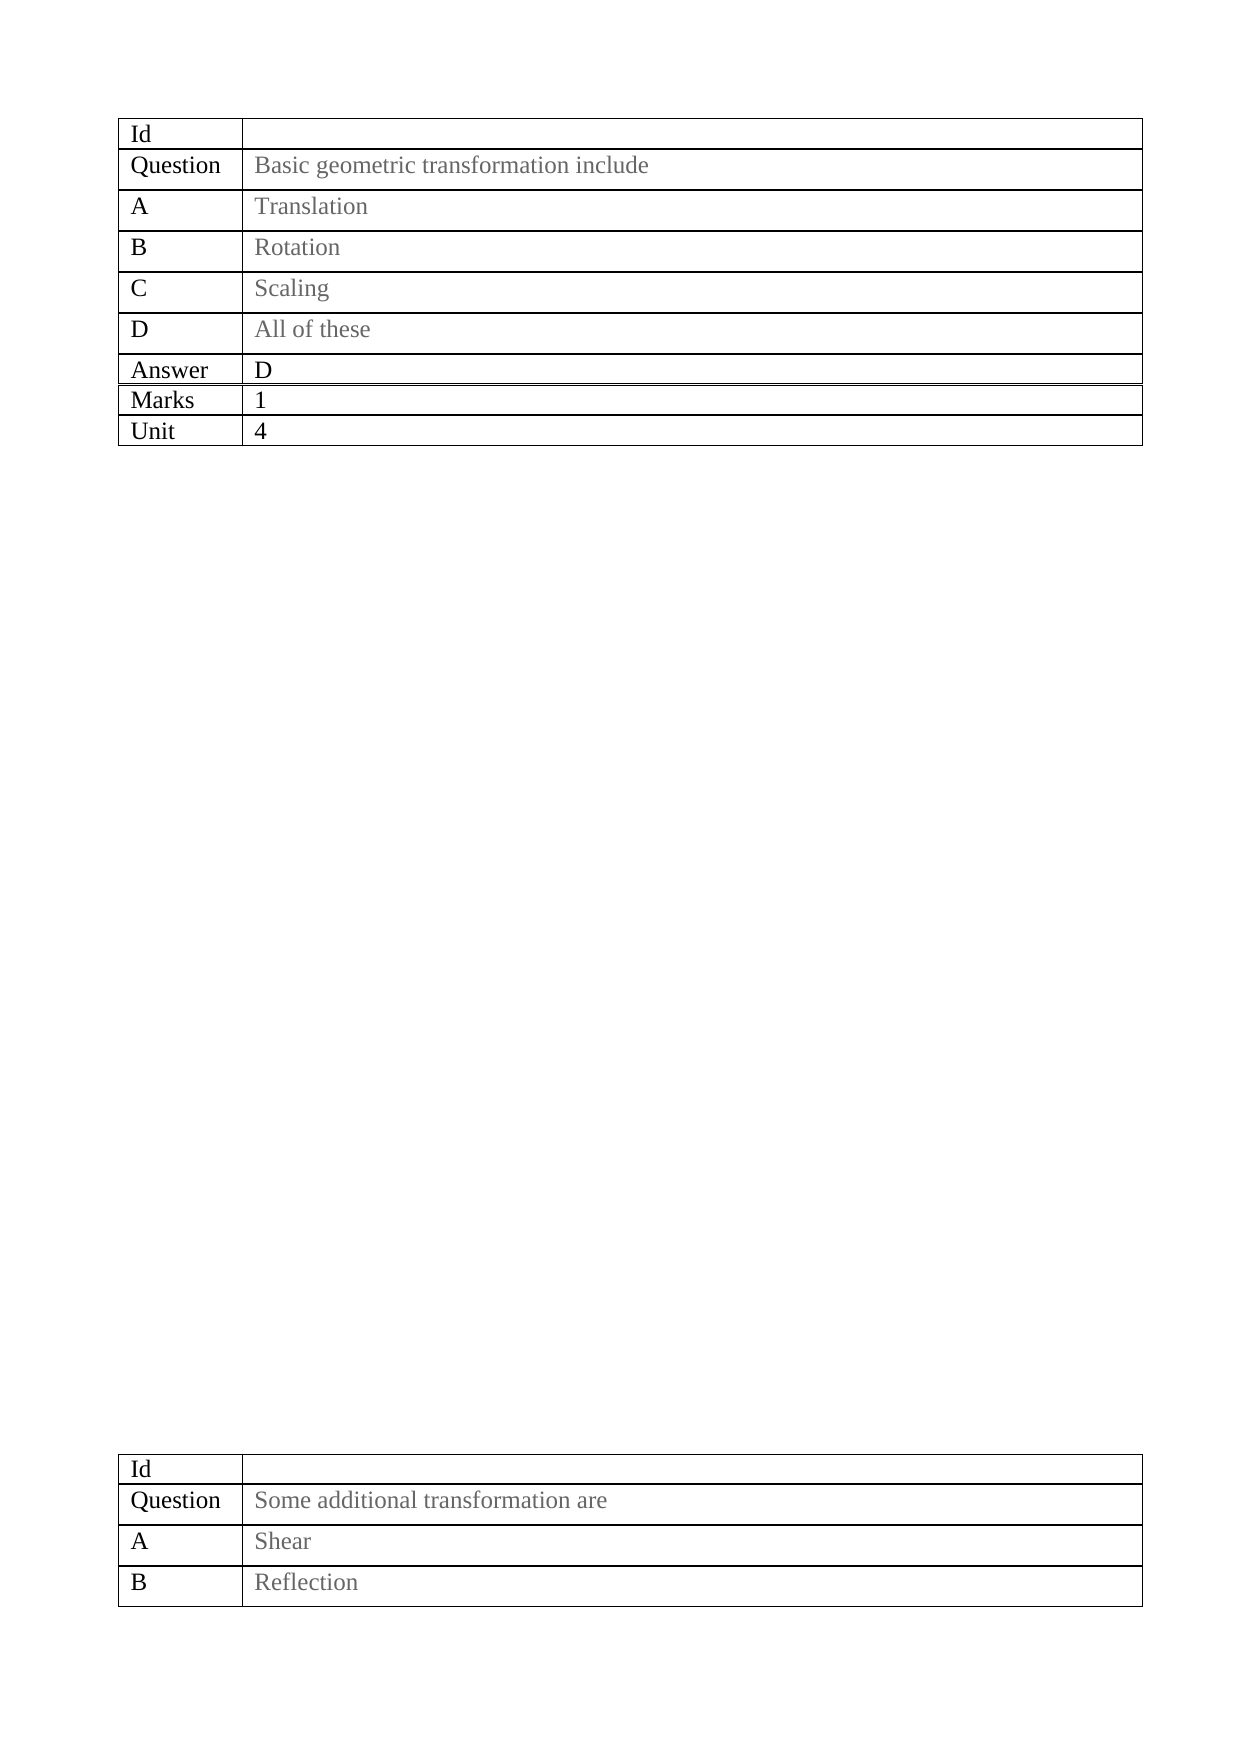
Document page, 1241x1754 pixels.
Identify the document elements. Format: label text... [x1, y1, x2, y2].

table_cell Question [119, 1485, 242, 1524]
table_cell Shear [243, 1526, 1142, 1565]
table_header Id [119, 119, 242, 148]
table_cell 1 [243, 386, 1142, 414]
table_cell Unit [119, 416, 242, 445]
table_cell A [119, 1526, 242, 1565]
table_cell D [243, 355, 1142, 383]
table_cell 4 [243, 416, 1142, 445]
table_cell Rotation [243, 232, 1142, 271]
table_cell Scaling [243, 273, 1142, 312]
table_cell Marks [119, 386, 242, 414]
table_cell C [119, 273, 242, 312]
table_cell Reflection [243, 1567, 1142, 1606]
table_cell Translation [243, 191, 1142, 230]
table_cell Basic geometric transformation include [243, 150, 1142, 189]
table_cell All of these [243, 314, 1142, 353]
table_cell A [119, 191, 242, 230]
table_cell Some additional transformation are [243, 1485, 1142, 1524]
table_cell B [119, 232, 242, 271]
table_header [243, 1455, 1142, 1483]
table_cell B [119, 1567, 242, 1606]
table_cell D [119, 314, 242, 353]
table_header [243, 119, 1142, 148]
table_header Id [119, 1455, 242, 1483]
table_cell Answer [119, 355, 242, 383]
table_cell Question [119, 150, 242, 189]
